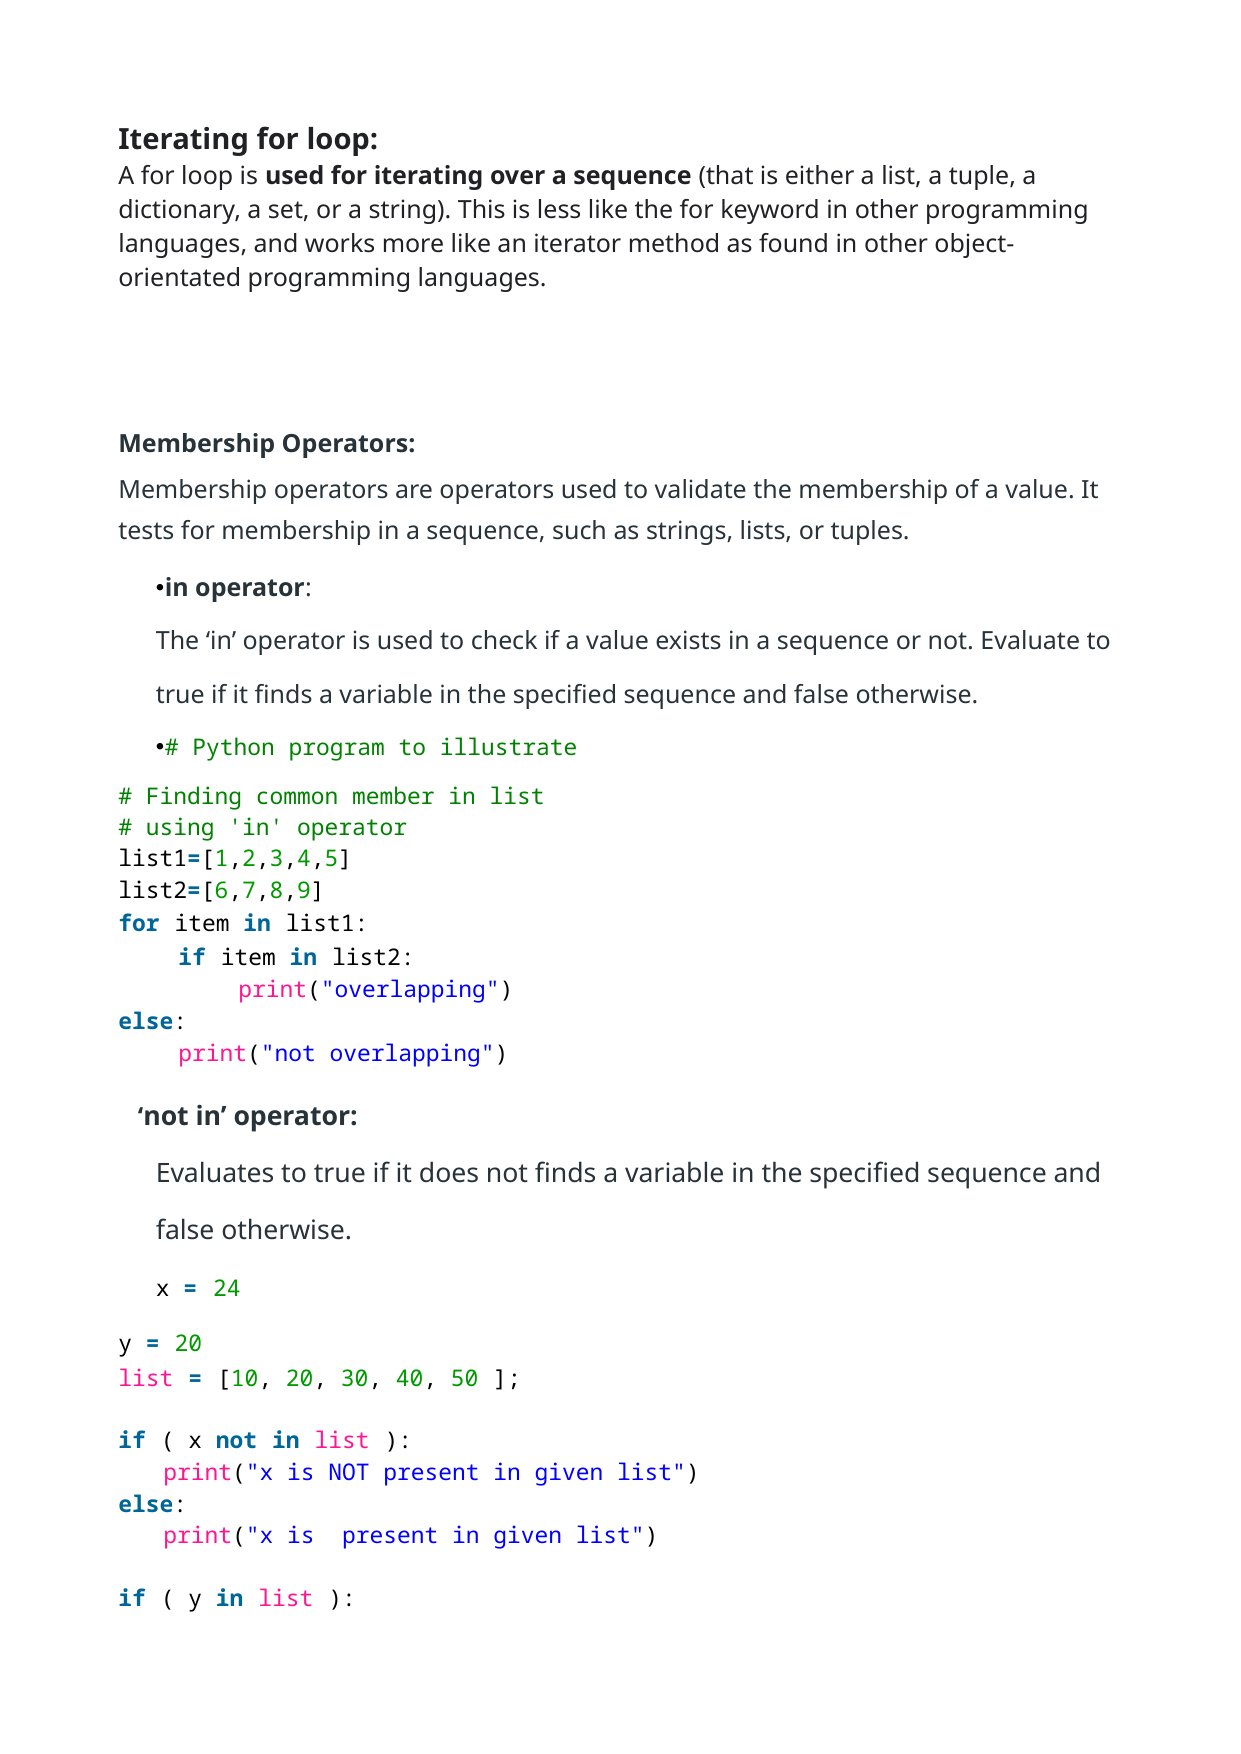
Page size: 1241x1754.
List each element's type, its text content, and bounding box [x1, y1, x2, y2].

list The ‘in’ operator is used to check if a value exists in a sequence or not. Evaluate to true if it finds a variable in the specified sequence and false otherwise. [156, 623, 1122, 711]
text print("x is NOT present in given list") [118, 1456, 1122, 1488]
text # Finding common member in list [118, 780, 1122, 811]
text list = [10, 20, 30, 40, 50 ]; [118, 1359, 1122, 1393]
text for item in list1: [118, 905, 1122, 939]
text list2=[6,7,8,9] [118, 874, 1122, 905]
text x = 24 [156, 1268, 1122, 1304]
text if ( x not in list ): [118, 1422, 1122, 1456]
text ‘not in’ operator: [118, 1097, 1122, 1133]
subtitle Membership Operators: [118, 425, 1122, 459]
list # Python program to illustrate [156, 731, 1122, 762]
text Membership operators are operators used to validate the membership of a value. It tests for membership in a sequence, such as strings, lists, or tuples. [118, 472, 1122, 547]
text if item in list2: [118, 939, 1122, 973]
text list1=[1,2,3,4,5] [118, 842, 1122, 874]
text else: [118, 1005, 1122, 1036]
text if ( y in list ): [118, 1580, 1122, 1614]
text A for loop is used for iterating over a sequence (that is either a list, a tuple, a dictionary, a set, or a string). This is less like the for keyword in other programming languages, and works more like an iterator method as found in other object-orientated programming languages. [118, 158, 1122, 294]
text Iterating for loop: [118, 118, 1122, 158]
text else: [118, 1488, 1122, 1519]
text Evaluates to true if it does not finds a variable in the specified sequence and false otherwise. [156, 1154, 1122, 1247]
list in operator: [156, 569, 1122, 603]
text y = 20 [118, 1325, 1122, 1359]
text print("overlapping") [118, 973, 1122, 1005]
text # using 'in' operator [118, 811, 1122, 842]
text print("x is present in given list") [118, 1519, 1122, 1551]
text print("not overlapping") [118, 1036, 1122, 1068]
